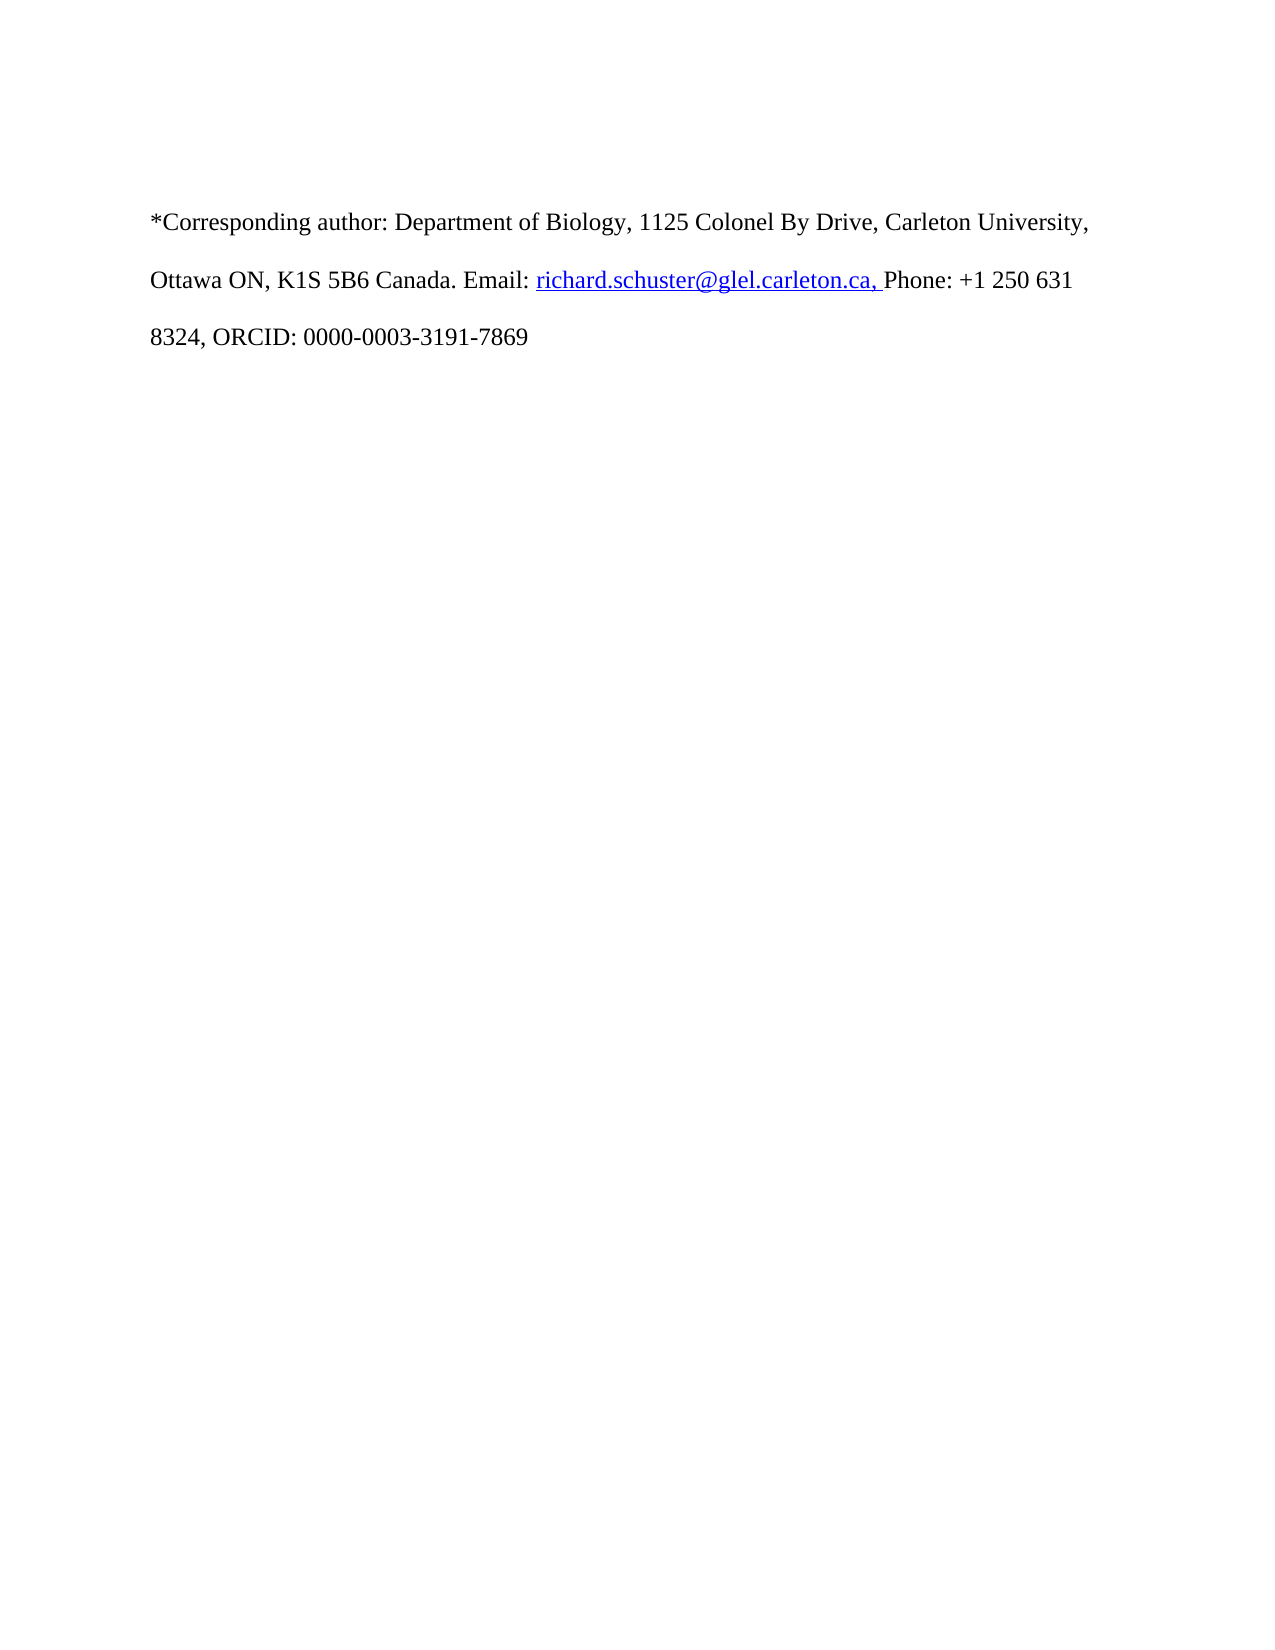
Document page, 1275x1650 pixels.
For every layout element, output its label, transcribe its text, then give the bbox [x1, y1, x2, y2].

text *Corresponding author: Department of Biology, 1125 Colonel By Drive, Carleton University, Ottawa ON, K1S 5B6 Canada. Email: richard.schuster@glel.carleton.ca, Phone: +1 250 631 8324, ORCID: 0000-0003-3191-7869 [150, 207, 1125, 351]
